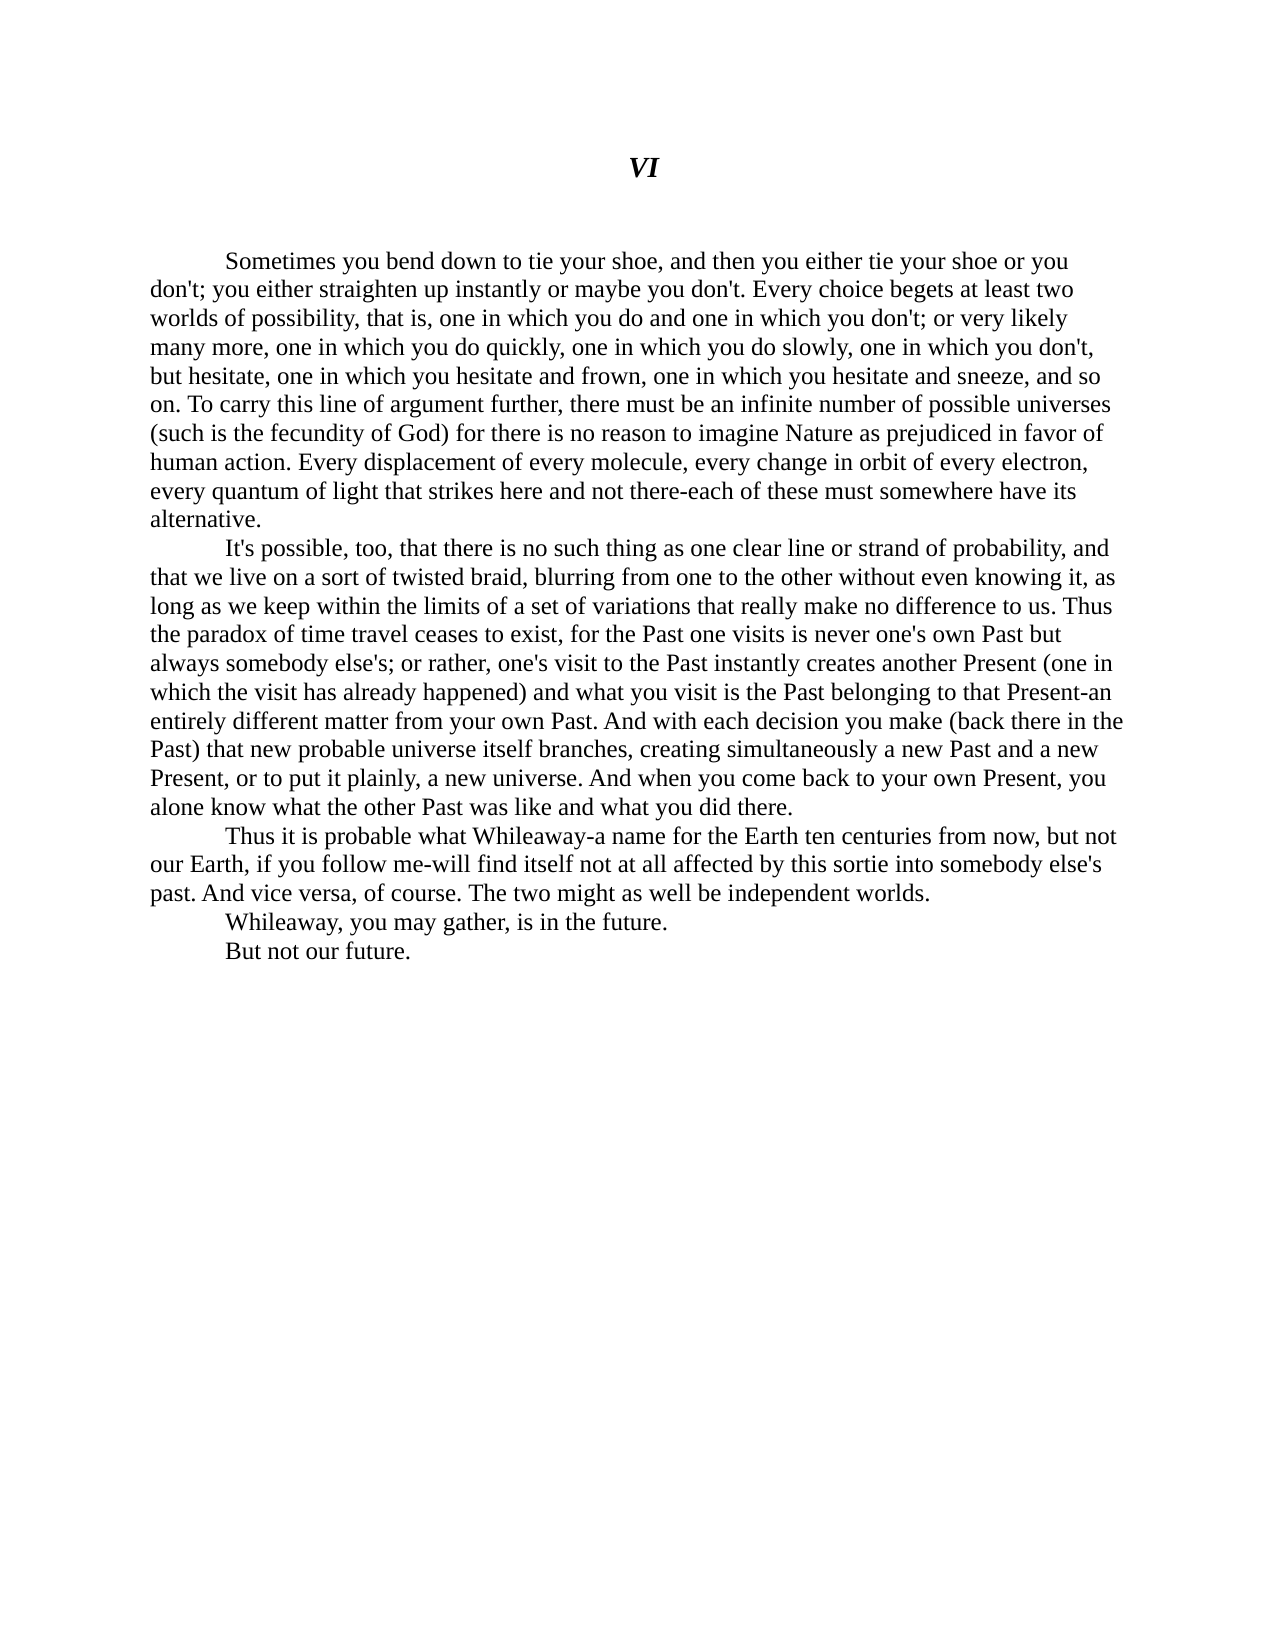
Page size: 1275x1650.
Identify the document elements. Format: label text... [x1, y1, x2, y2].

subtitle VI [150, 150, 1125, 183]
text It's possible, too, that there is no such thing as one clear line or strand of probability, and that we live on a sort of twisted braid, blurring from one to the other without even knowing it, as long as we keep within the limits of a set of variations that really make no difference to us. Thus the paradox of time travel ceases to exist, for the Past one visits is never one's own Past but always somebody else's; or rather, one's visit to the Past instantly creates another Present (one in which the visit has already happened) and what you visit is the Past belonging to that Present-an entirely different matter from your own Past. And with each decision you make (back there in the Past) that new probable universe itself branches, creating simultaneously a new Past and a new Present, or to put it plainly, a new universe. And when you come back to your own Present, you alone know what the other Past was like and what you did there. [150, 533, 1125, 821]
text Thus it is probable what Whileaway-a name for the Earth ten centuries from now, but not our Earth, if you follow me-will find itself not at all affected by this sortie into somebody else's past. And vice versa, of course. The two might as well be independent worlds. [150, 821, 1125, 907]
text Sometimes you bend down to tie your shoe, and then you either tie your shoe or you don't; you either straighten up instantly or maybe you don't. Every choice begets at least two worlds of possibility, that is, one in which you do and one in which you don't; or very likely many more, one in which you do quickly, one in which you do slowly, one in which you don't, but hesitate, one in which you hesitate and frown, one in which you hesitate and sneeze, and so on. To carry this line of argument further, there must be an infinite number of possible universes (such is the fecundity of God) for there is no reason to imagine Nature as prejudiced in favor of human action. Every displacement of every molecule, every change in orbit of every electron, every quantum of light that strikes here and not there-each of these must somewhere have its alternative. [150, 246, 1125, 533]
text But not our future. [150, 936, 1125, 964]
text Whileaway, you may gather, is in the future. [150, 907, 1125, 936]
